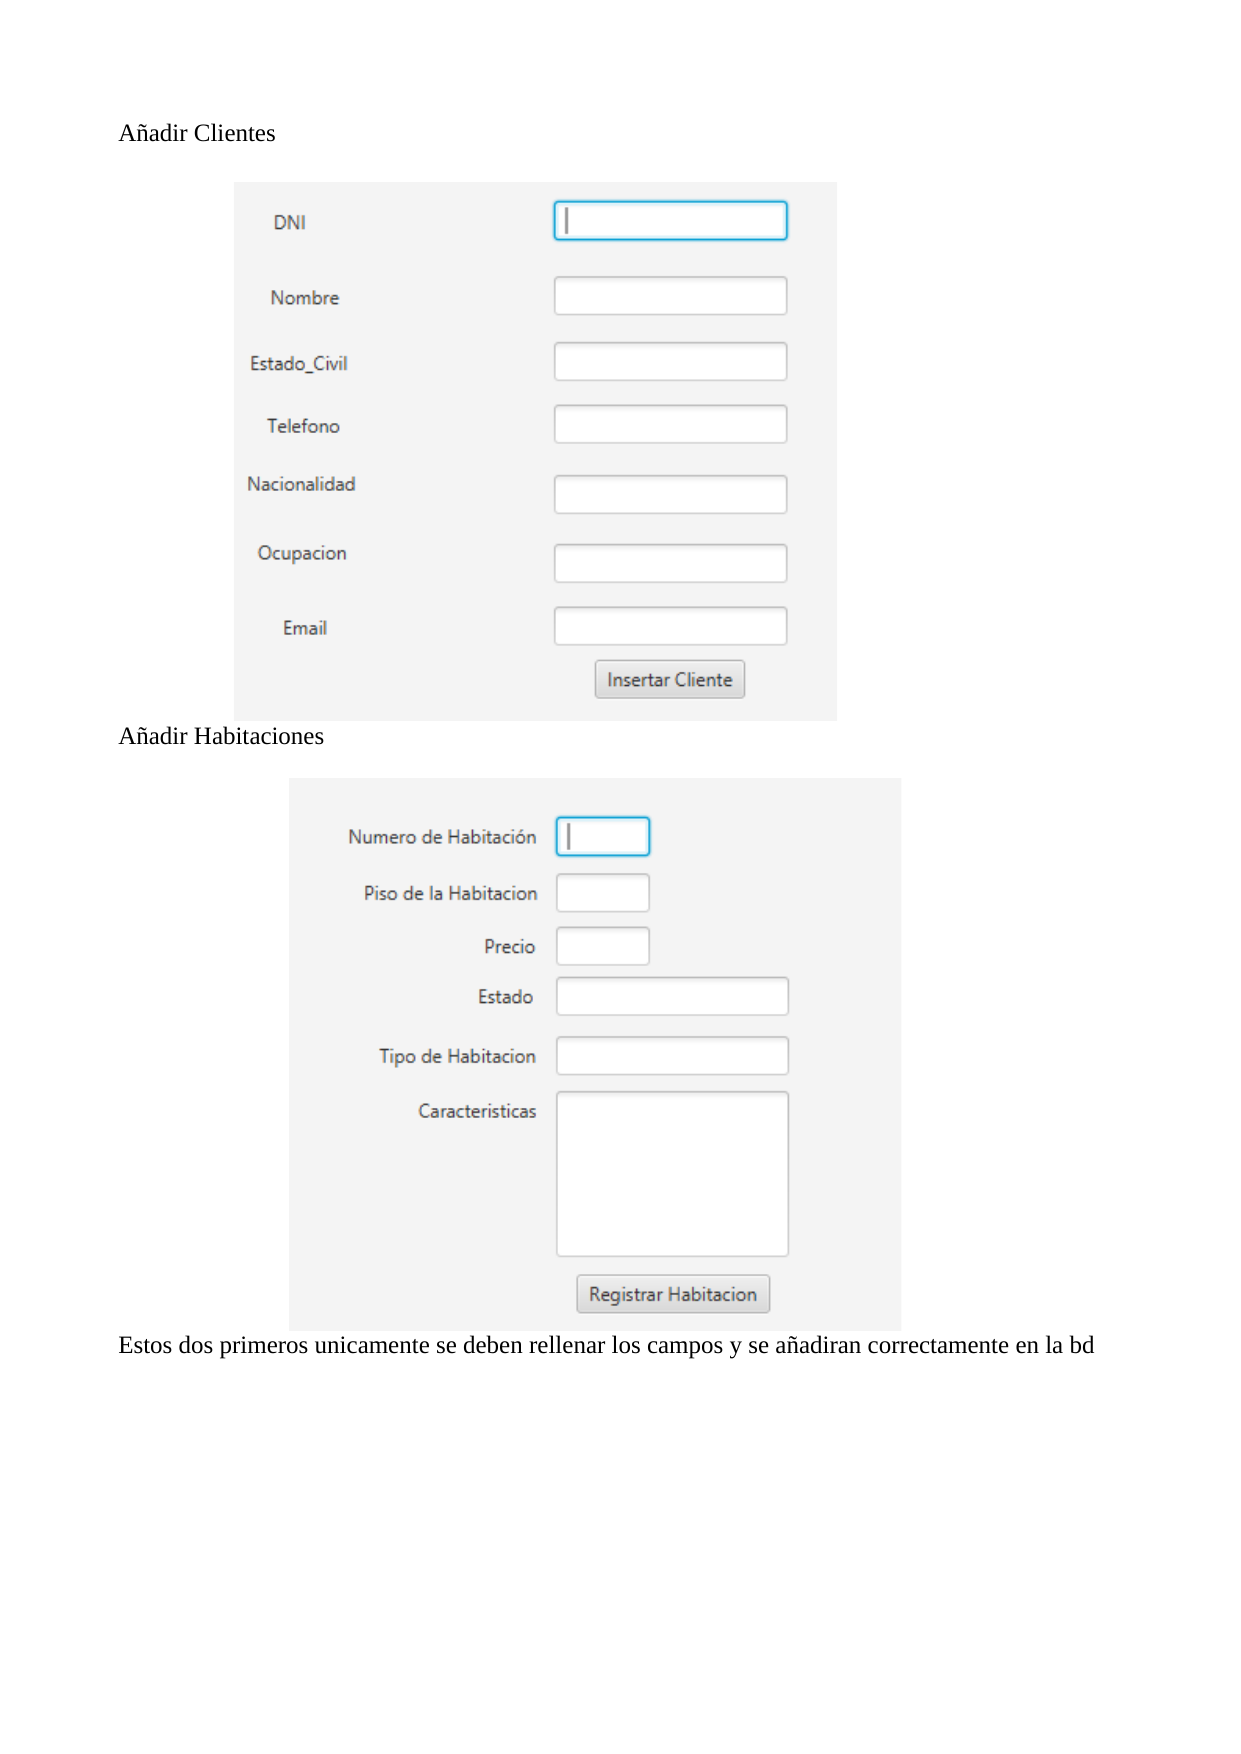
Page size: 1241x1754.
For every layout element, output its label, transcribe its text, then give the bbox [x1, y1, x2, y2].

text Estos dos primeros unicamente se deben rellenar los campos y se añadiran correctamente en la bd [118, 778, 1122, 1359]
picture [233, 182, 838, 721]
picture [289, 778, 902, 1331]
text Añadir Clientes [118, 118, 1122, 147]
text Añadir Habitaciones [118, 176, 1122, 750]
